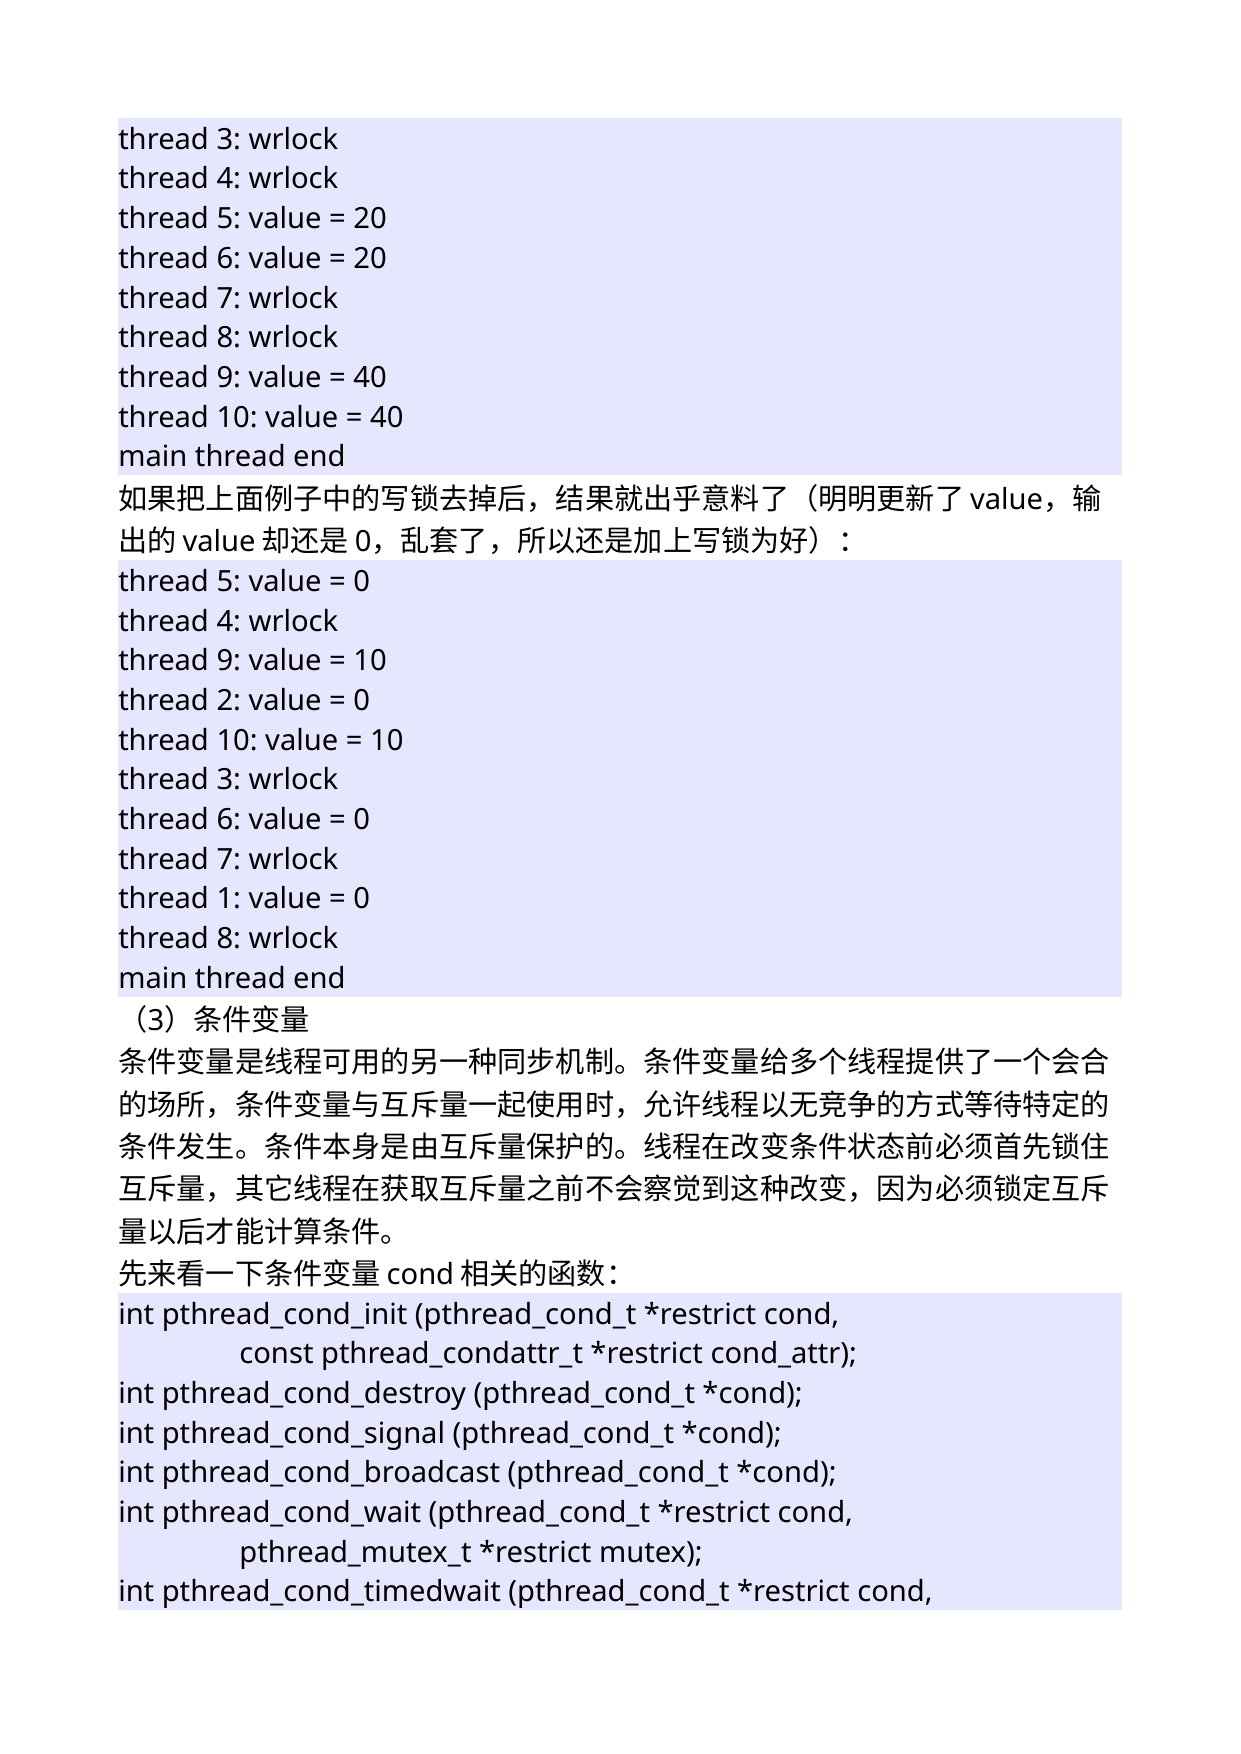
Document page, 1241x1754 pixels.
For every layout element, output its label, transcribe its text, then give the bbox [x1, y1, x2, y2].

text thread 1: value = 0 [118, 878, 1122, 917]
text int pthread_cond_init (pthread_cond_t *restrict cond, [118, 1293, 1122, 1333]
text int pthread_cond_timedwait (pthread_cond_t *restrict cond, [118, 1571, 1122, 1610]
text int pthread_cond_wait (pthread_cond_t *restrict cond, [118, 1491, 1122, 1531]
text thread 9: value = 40 [118, 356, 1122, 396]
text main thread end [118, 436, 1122, 475]
text thread 6: value = 20 [118, 237, 1122, 277]
text thread 8: wrlock [118, 317, 1122, 356]
text const pthread_condattr_t *restrict cond_attr); [118, 1333, 1122, 1372]
text thread 5: value = 20 [118, 197, 1122, 237]
text thread 5: value = 0 [118, 560, 1122, 600]
text int pthread_cond_destroy (pthread_cond_t *cond); [118, 1372, 1122, 1412]
text thread 7: wrlock [118, 277, 1122, 317]
text thread 10: value = 40 [118, 396, 1122, 436]
text pthread_mutex_t *restrict mutex); [118, 1531, 1122, 1571]
text thread 10: value = 10 [118, 719, 1122, 758]
text 先来看一下条件变量cond相关的函数： [118, 1251, 1122, 1293]
text thread 3: wrlock [118, 118, 1122, 158]
text thread 7: wrlock [118, 838, 1122, 878]
text 条件变量是线程可用的另一种同步机制。条件变量给多个线程提供了一个会合的场所，条件变量与互斥量一起使用时，允许线程以无竞争的方式等待特定的条件发生。条件本身是由互斥量保护的。线程在改变条件状态前必须首先锁住互斥量，其它线程在获取互斥量之前不会察觉到这种改变，因为必须锁定互斥量以后才能计算条件。 [118, 1039, 1122, 1251]
text thread 2: value = 0 [118, 679, 1122, 719]
text thread 3: wrlock [118, 758, 1122, 798]
text int pthread_cond_broadcast (pthread_cond_t *cond); [118, 1452, 1122, 1491]
text int pthread_cond_signal (pthread_cond_t *cond); [118, 1412, 1122, 1452]
text thread 4: wrlock [118, 600, 1122, 639]
text 如果把上面例子中的写锁去掉后，结果就出乎意料了（明明更新了value，输出的value却还是0，乱套了，所以还是加上写锁为好）： [118, 475, 1122, 560]
text thread 6: value = 0 [118, 798, 1122, 838]
text main thread end [118, 957, 1122, 997]
text thread 4: wrlock [118, 158, 1122, 197]
text thread 8: wrlock [118, 917, 1122, 957]
text thread 9: value = 10 [118, 639, 1122, 679]
text （3）条件变量 [118, 997, 1122, 1039]
